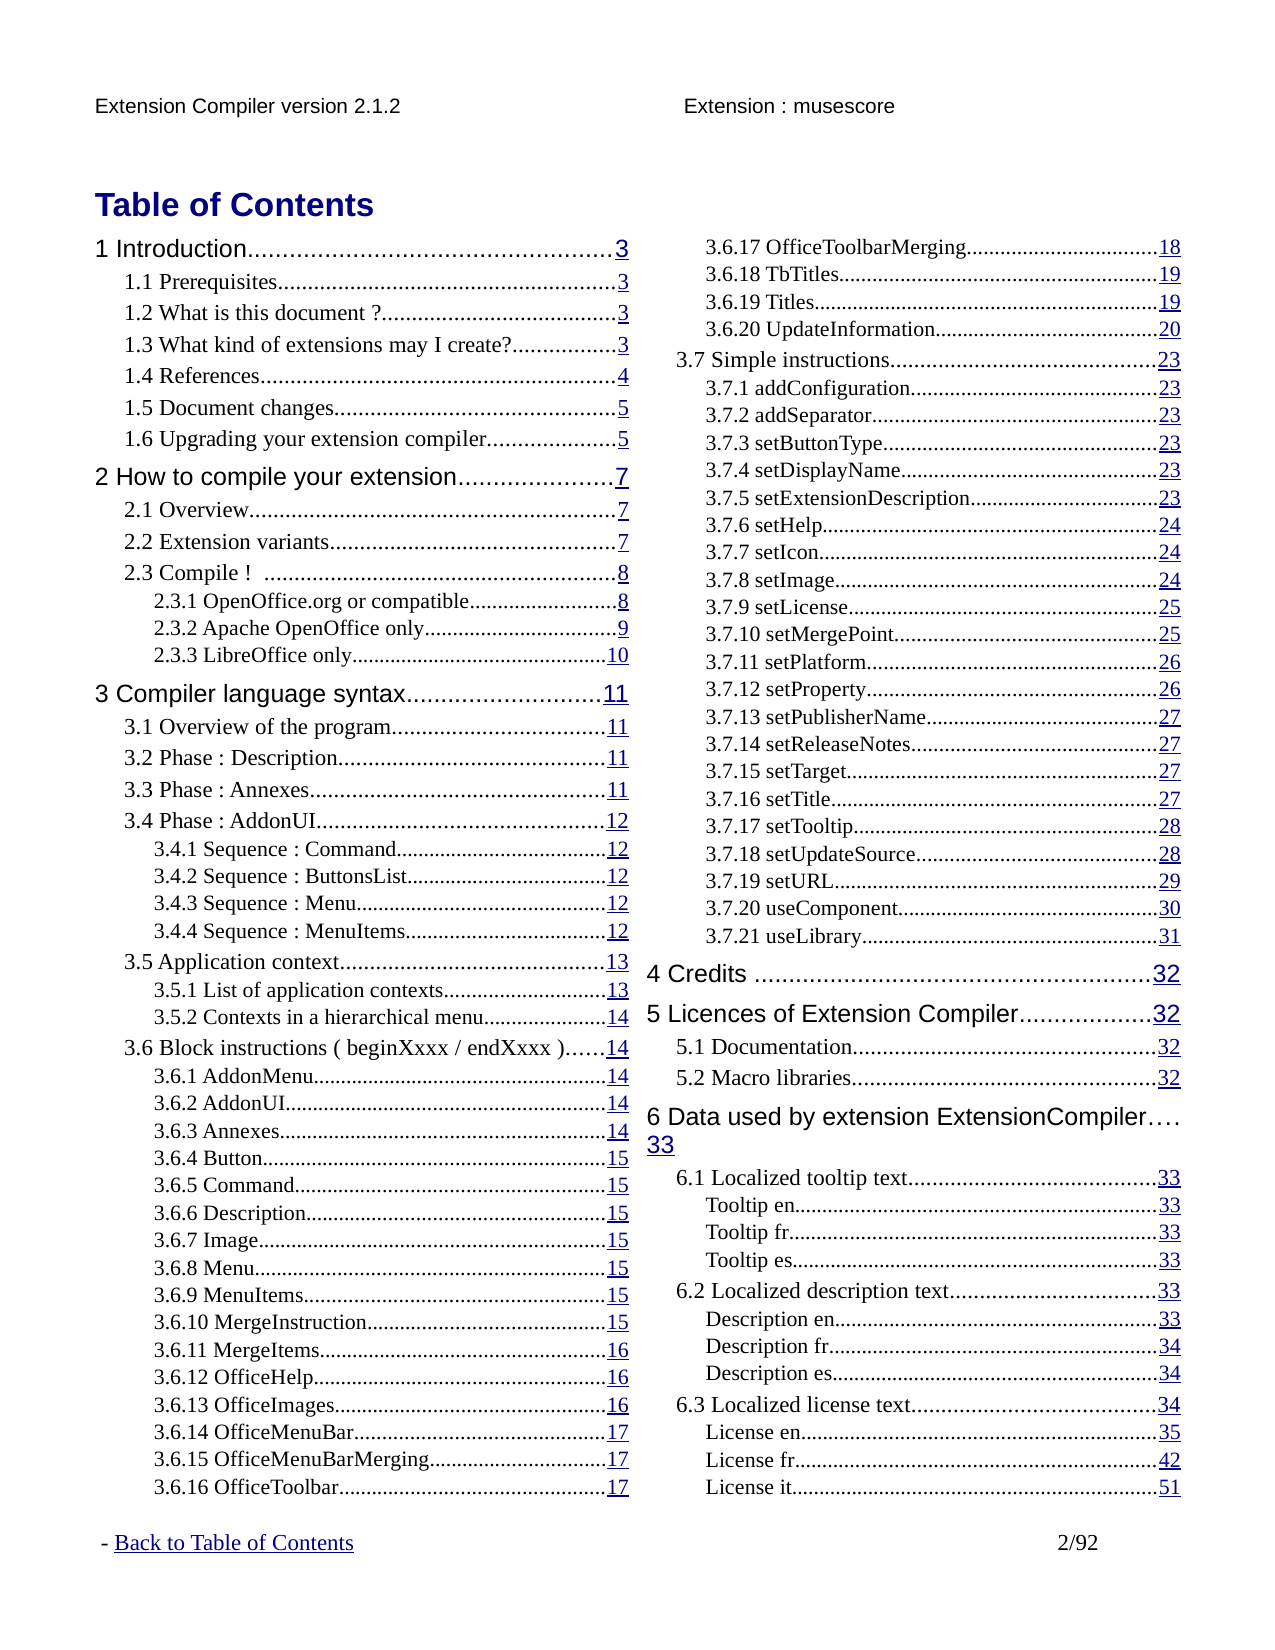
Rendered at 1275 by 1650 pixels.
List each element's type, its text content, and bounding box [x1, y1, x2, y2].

text Tooltip en 33 [705, 1193, 1181, 1217]
text 3.7.3 setButtonType 23 [705, 431, 1181, 455]
text 5.2 Macro libraries 32 [676, 1065, 1181, 1091]
text 3.7.20 useComponent 30 [705, 896, 1181, 921]
text 3.7.14 setReleaseNotes 27 [705, 732, 1181, 756]
text 3.7.11 setPlatform 26 [705, 650, 1181, 674]
text 3.6.6 Description 15 [153, 1201, 629, 1225]
text 2 How to compile your extension 7 [94, 463, 629, 491]
text 3.6.13 OfficeImages 16 [153, 1392, 629, 1417]
text 3.6.16 OfficeToolbar 17 [153, 1475, 629, 1499]
text 3.6.8 Menu 15 [153, 1256, 629, 1280]
text 3.6.3 Annexes 14 [153, 1118, 629, 1143]
text 3.1 Overview of the program 11 [124, 714, 629, 739]
text 3.4.4 Sequence : MenuItems 12 [153, 919, 629, 943]
text 3.6 Block instructions ( beginXxxx / endXxxx ) 14 [124, 1035, 629, 1061]
text 1.2 What is this document ? 3 [124, 300, 629, 326]
text 2.3.2 Apache OpenOffice only 9 [153, 616, 629, 641]
text License en 35 [705, 1420, 1181, 1445]
text 3.7.12 setProperty 26 [705, 677, 1181, 702]
text 3.6.9 MenuItems 15 [153, 1283, 629, 1307]
text Description fr 34 [705, 1334, 1181, 1358]
text 3.6.15 OfficeMenuBarMerging 17 [153, 1447, 629, 1472]
text 3.7.21 useLibrary 31 [705, 924, 1181, 948]
text 2.1 Overview 7 [124, 497, 629, 523]
text 2.3 Compile ! 8 [124, 560, 629, 586]
text 3.6.7 Image 15 [153, 1228, 629, 1253]
text 3.3 Phase : Annexes 11 [124, 777, 629, 802]
text 2.2 Extension variants 7 [124, 529, 629, 554]
text 4 Credits 32 [646, 960, 1181, 988]
text 3.7.17 setTooltip 28 [705, 814, 1181, 839]
text 3.4 Phase : AddonUI 12 [124, 808, 629, 833]
text License fr 42 [705, 1448, 1181, 1472]
text 3.6.20 UpdateInformation 20 [705, 317, 1181, 341]
text 3.6.17 OfficeToolbarMerging 18 [705, 235, 1181, 259]
text 3.7.18 setUpdateSource 28 [705, 842, 1181, 866]
text 6.3 Localized license text 34 [676, 1392, 1181, 1417]
text 1.1 Prerequisites 3 [124, 269, 629, 294]
text 1.3 What kind of extensions may I create? 3 [124, 332, 629, 357]
text 3.4.2 Sequence : ButtonsList 12 [153, 864, 629, 888]
text 1.4 References 4 [124, 363, 629, 389]
text 1.5 Document changes 5 [124, 394, 629, 420]
text 3.6.1 AddonMenu 14 [153, 1064, 629, 1088]
text 3.7.19 setURL 29 [705, 869, 1181, 893]
text 6 Data used by extension ExtensionCompiler 33 [646, 1102, 1181, 1158]
subtitle Table of Contents [94, 186, 1181, 223]
text License it 51 [705, 1475, 1181, 1499]
text 3.6.14 OfficeMenuBar 17 [153, 1420, 629, 1444]
text 3.6.19 Titles 19 [705, 289, 1181, 314]
text 3.6.5 Command 15 [153, 1173, 629, 1198]
text 5 Licences of Extension Compiler 32 [646, 1000, 1181, 1028]
text 3.7.4 setDisplayName 23 [705, 458, 1181, 482]
text 3.6.18 TbTitles 19 [705, 262, 1181, 287]
text Description es 34 [705, 1361, 1181, 1386]
text 3.7.13 setPublisherName 27 [705, 704, 1181, 729]
text 3.5.2 Contexts in a hierarchical menu 14 [153, 1005, 629, 1029]
text 3.7.5 setExtensionDescription 23 [705, 485, 1181, 510]
text Tooltip fr 33 [705, 1220, 1181, 1245]
text 1 Introduction 3 [94, 235, 629, 263]
text 3.6.12 OfficeHelp 16 [153, 1365, 629, 1389]
text 3.7.1 addConfiguration 23 [705, 376, 1181, 400]
text 3.2 Phase : Description 11 [124, 745, 629, 771]
text 2.3.1 OpenOffice.org or compatible 8 [153, 589, 629, 613]
text 3.5 Application context 13 [124, 949, 629, 974]
text 3.7.10 setMergePoint 25 [705, 622, 1181, 647]
text 3.7.6 setHelp 24 [705, 513, 1181, 537]
text 3.4.3 Sequence : Menu 12 [153, 891, 629, 916]
text 3.7 Simple instructions 23 [676, 347, 1181, 373]
text 3.4.1 Sequence : Command 12 [153, 836, 629, 861]
text 3.6.2 AddonUI 14 [153, 1091, 629, 1116]
text 3.6.10 MergeInstruction 15 [153, 1310, 629, 1335]
text 3.6.11 MergeItems 16 [153, 1338, 629, 1362]
text 1.6 Upgrading your extension compiler 5 [124, 426, 629, 452]
text 3.6.4 Button 15 [153, 1146, 629, 1170]
text 6.1 Localized tooltip text 33 [676, 1164, 1181, 1190]
text 5.1 Documentation 32 [676, 1034, 1181, 1059]
text 3.5.1 List of application contexts 13 [153, 977, 629, 1002]
text 3.7.2 addSeparator 23 [705, 403, 1181, 428]
text 3.7.15 setTarget 27 [705, 759, 1181, 784]
text 3 Compiler language syntax 11 [94, 680, 629, 708]
text 3.7.9 setLicense 25 [705, 595, 1181, 619]
text 2.3.3 LibreOffice only 10 [153, 643, 629, 668]
text 3.7.7 setIcon 24 [705, 540, 1181, 565]
text 3.7.16 setTitle 27 [705, 787, 1181, 811]
text 3.7.8 setImage 24 [705, 568, 1181, 592]
text 6.2 Localized description text 33 [676, 1278, 1181, 1304]
text Description en 33 [705, 1307, 1181, 1331]
text Tooltip es 33 [705, 1248, 1181, 1272]
